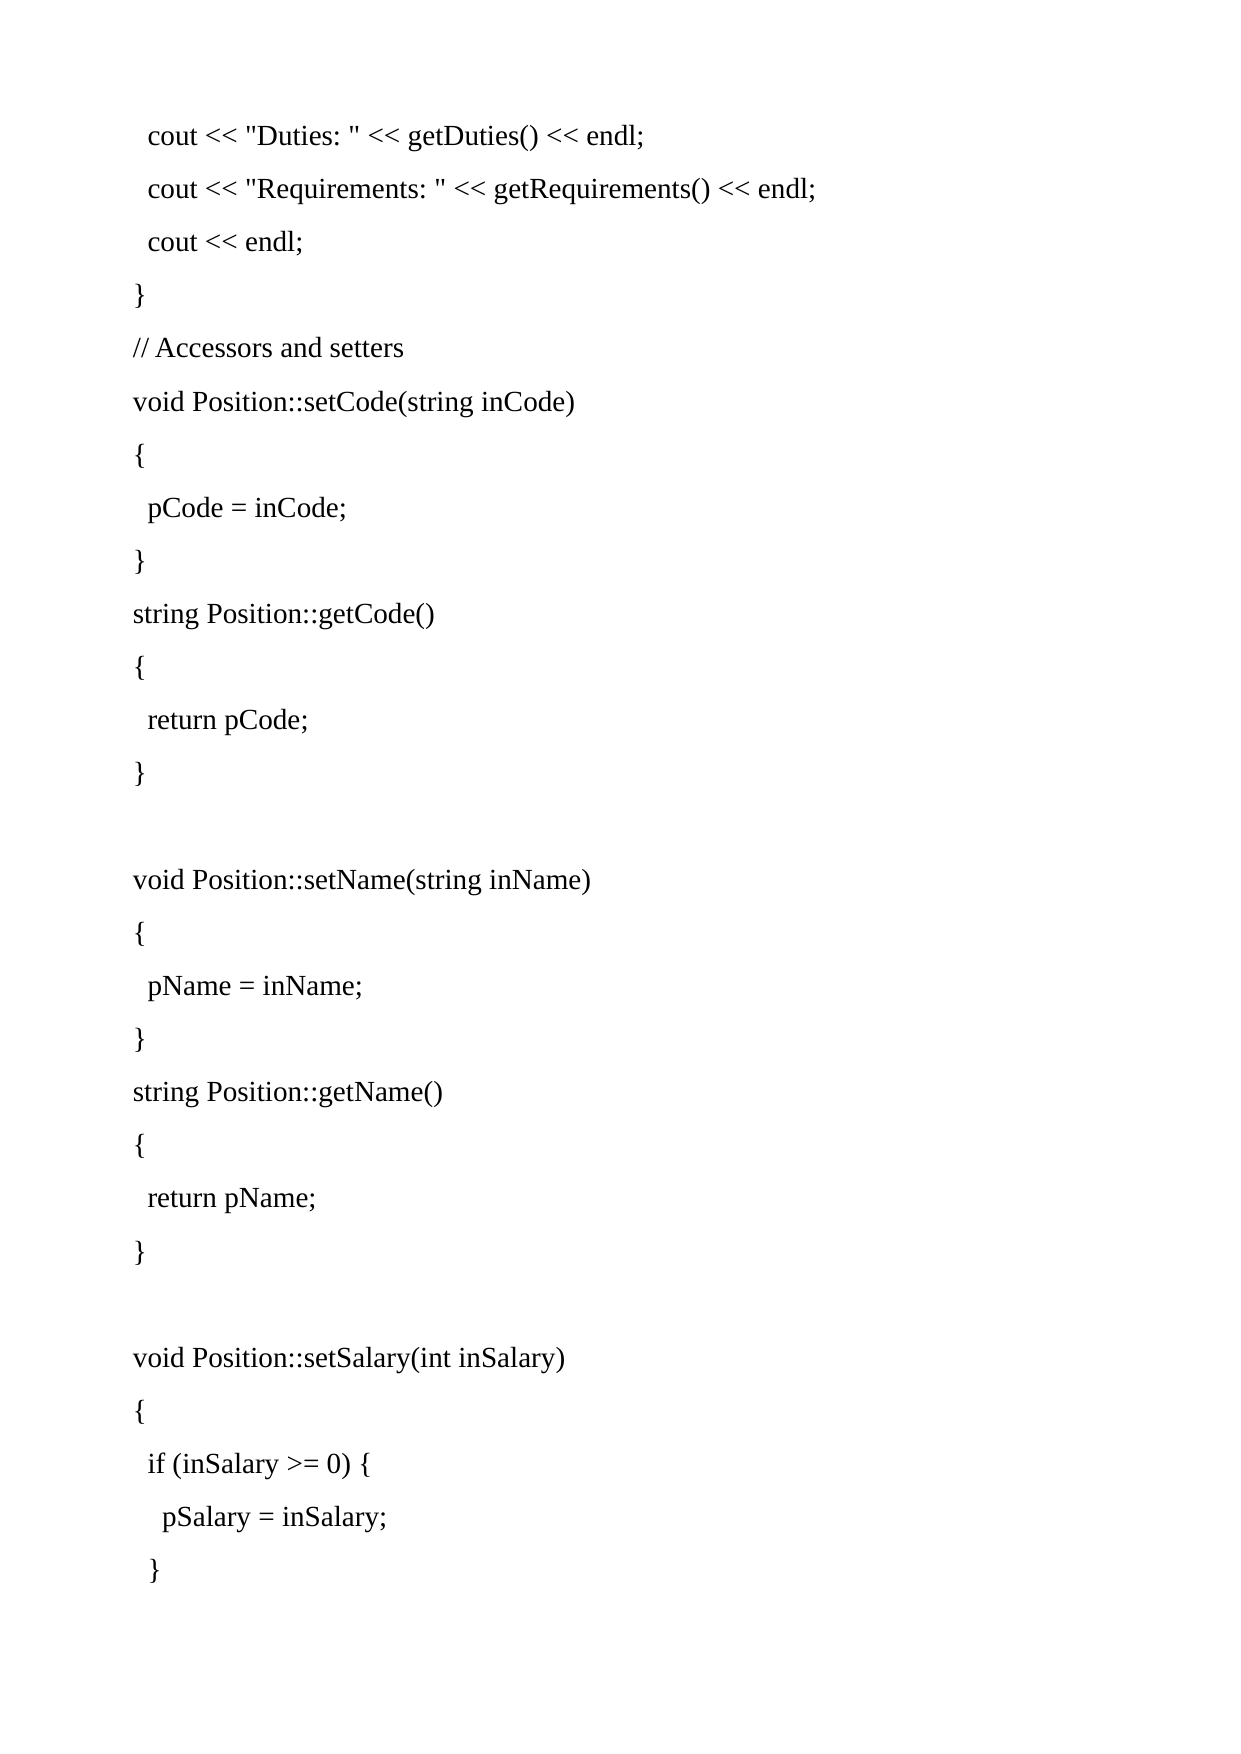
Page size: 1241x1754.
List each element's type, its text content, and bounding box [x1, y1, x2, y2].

text void Position::setSalary(int inSalary) [118, 1340, 1122, 1373]
text cout << endl; [118, 224, 1122, 258]
text if (inSalary >= 0) { [118, 1446, 1122, 1480]
text void Position::setName(string inName) [118, 862, 1122, 895]
text } [118, 756, 1122, 789]
text { [118, 915, 1122, 948]
text cout << "Duties: " << getDuties() << endl; [118, 118, 1122, 152]
text } [118, 277, 1122, 311]
text return pName; [118, 1181, 1122, 1214]
text pSalary = inSalary; [118, 1499, 1122, 1533]
text string Position::getName() [118, 1074, 1122, 1108]
text string Position::getCode() [118, 596, 1122, 630]
text { [118, 649, 1122, 683]
text { [118, 1127, 1122, 1161]
text // Accessors and setters [118, 331, 1122, 364]
text } [118, 1234, 1122, 1267]
text } [118, 1021, 1122, 1055]
text return pCode; [118, 702, 1122, 736]
text void Position::setCode(string inCode) [118, 384, 1122, 417]
text { [118, 1393, 1122, 1427]
text pName = inName; [118, 968, 1122, 1002]
text } [118, 1552, 1122, 1586]
text { [118, 437, 1122, 470]
text pCode = inCode; [118, 490, 1122, 523]
text } [118, 543, 1122, 577]
text cout << "Requirements: " << getRequirements() << endl; [118, 171, 1122, 205]
